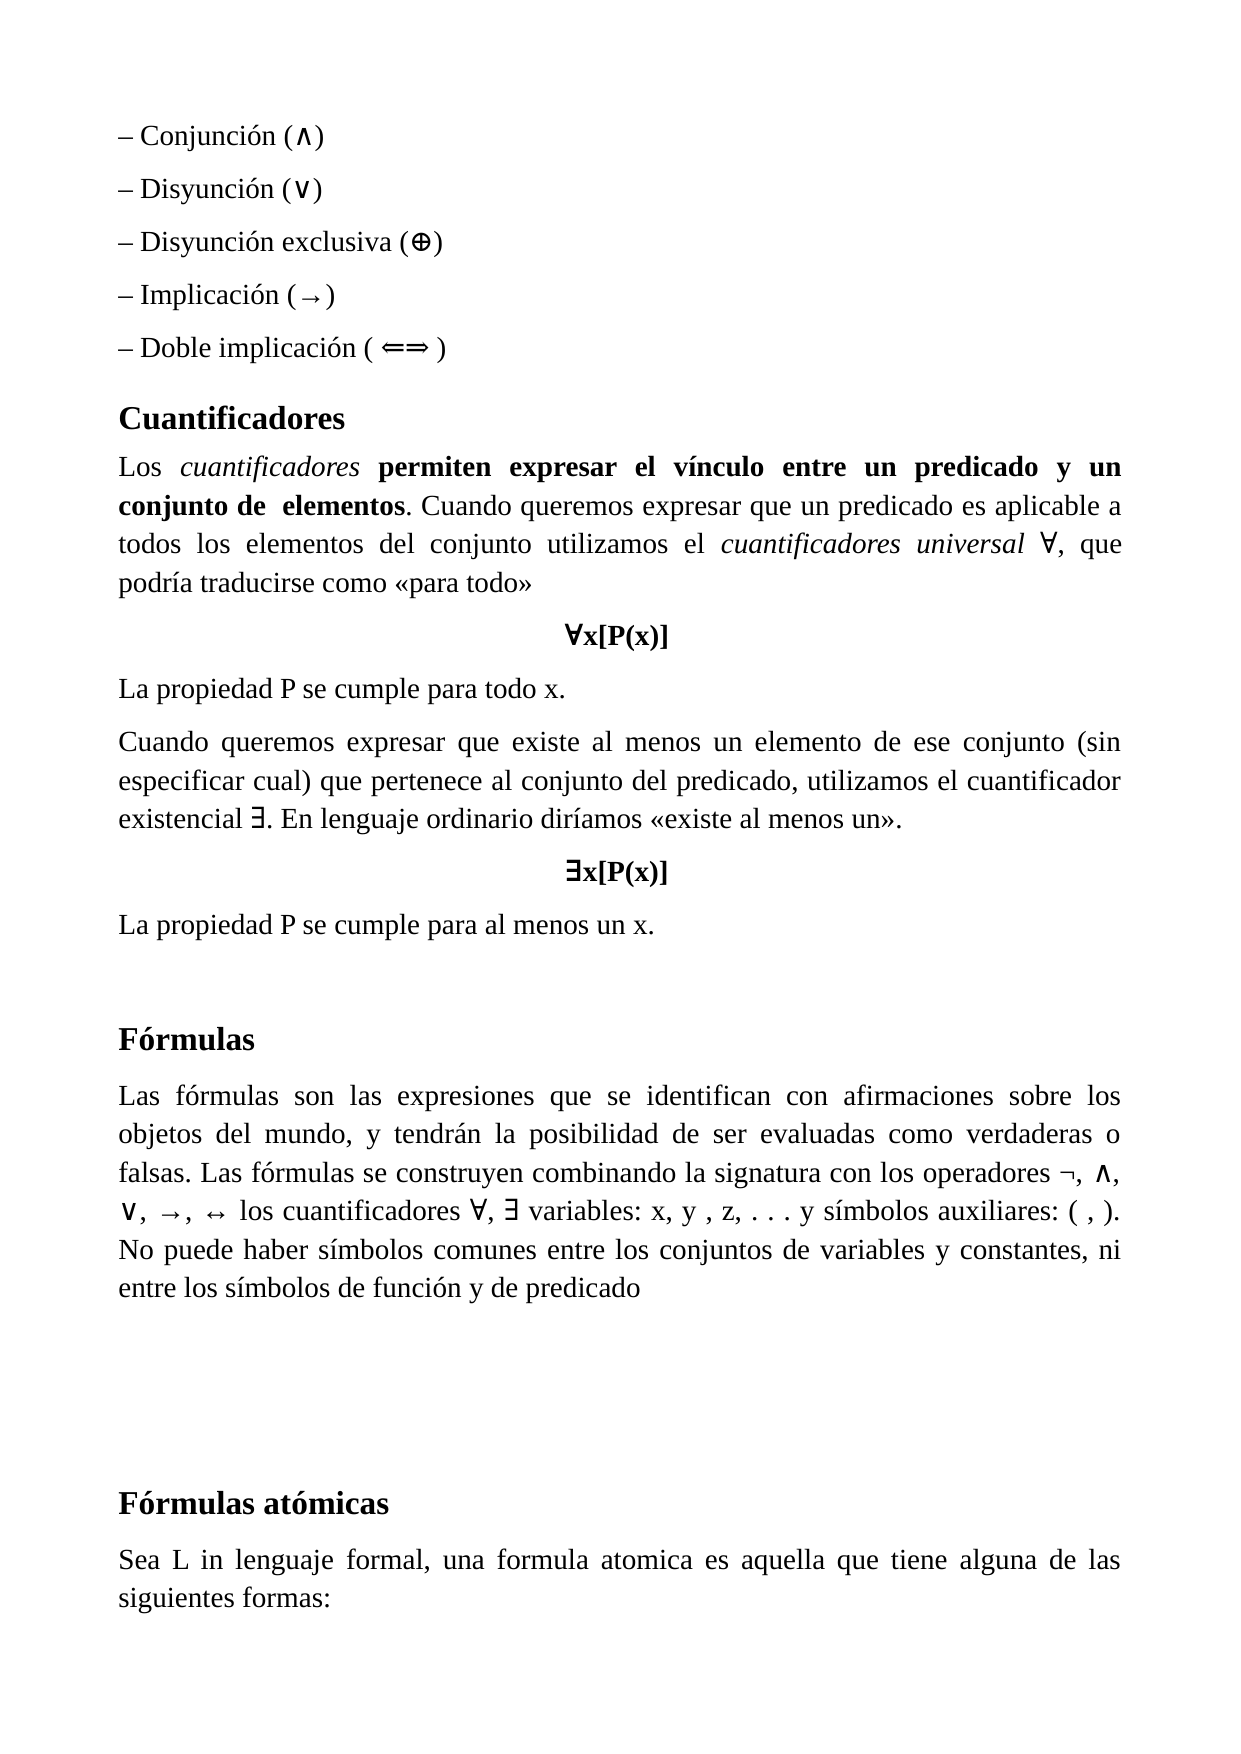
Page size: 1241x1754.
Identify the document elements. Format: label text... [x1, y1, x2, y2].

text Los cuantificadores permiten expresar el vínculo entre un predicado y un conjunto de elementos. Cuando queremos expresar que un predicado es aplicable a todos los elementos del conjunto utilizamos el cuantificadores universal ∀, que podría traducirse como «para todo» [118, 449, 1122, 598]
text La propiedad P se cumple para todo x. [118, 671, 1122, 704]
text – Disyunción exclusiva (⊕) [118, 224, 1122, 258]
text Fórmulas atómicas [118, 1483, 1122, 1521]
text Sea L in lenguaje formal, una formula atomica es aquella que tiene alguna de las siguientes formas: [118, 1542, 1122, 1614]
text ∀x[P(x)] [118, 618, 1122, 651]
text – Doble implicación ( ⇐⇒ ) [118, 331, 1122, 364]
text Cuando queremos expresar que existe al menos un elemento de ese conjunto (sin especificar cual) que pertenece al conjunto del predicado, utilizamos el cuantificador existencial ∃. En lenguaje ordinario diríamos «existe al menos un». [118, 724, 1122, 835]
text – Disyunción (∨) [118, 171, 1122, 205]
text Las fórmulas son las expresiones que se identifican con afirmaciones sobre los objetos del mundo, y tendrán la posibilidad de ser evaluadas como verdaderas o falsas. Las fórmulas se construyen combinando la signatura con los operadores ¬, ∧, ∨, →, ↔ los cuantificadores ∀, ∃ variables: x, y , z, . . . y símbolos auxiliares: ( , ). No puede haber símbolos comunes entre los conjuntos de variables y constantes, ni entre los símbolos de función y de predicado [118, 1078, 1122, 1304]
subtitle Cuantificadores [118, 398, 1122, 437]
text ∃x[P(x)] [118, 854, 1122, 888]
text La propiedad P se cumple para al menos un x. [118, 907, 1122, 941]
text Fórmulas [118, 1019, 1122, 1058]
text – Implicación (→) [118, 277, 1122, 311]
text – Conjunción (∧) [118, 118, 1122, 152]
